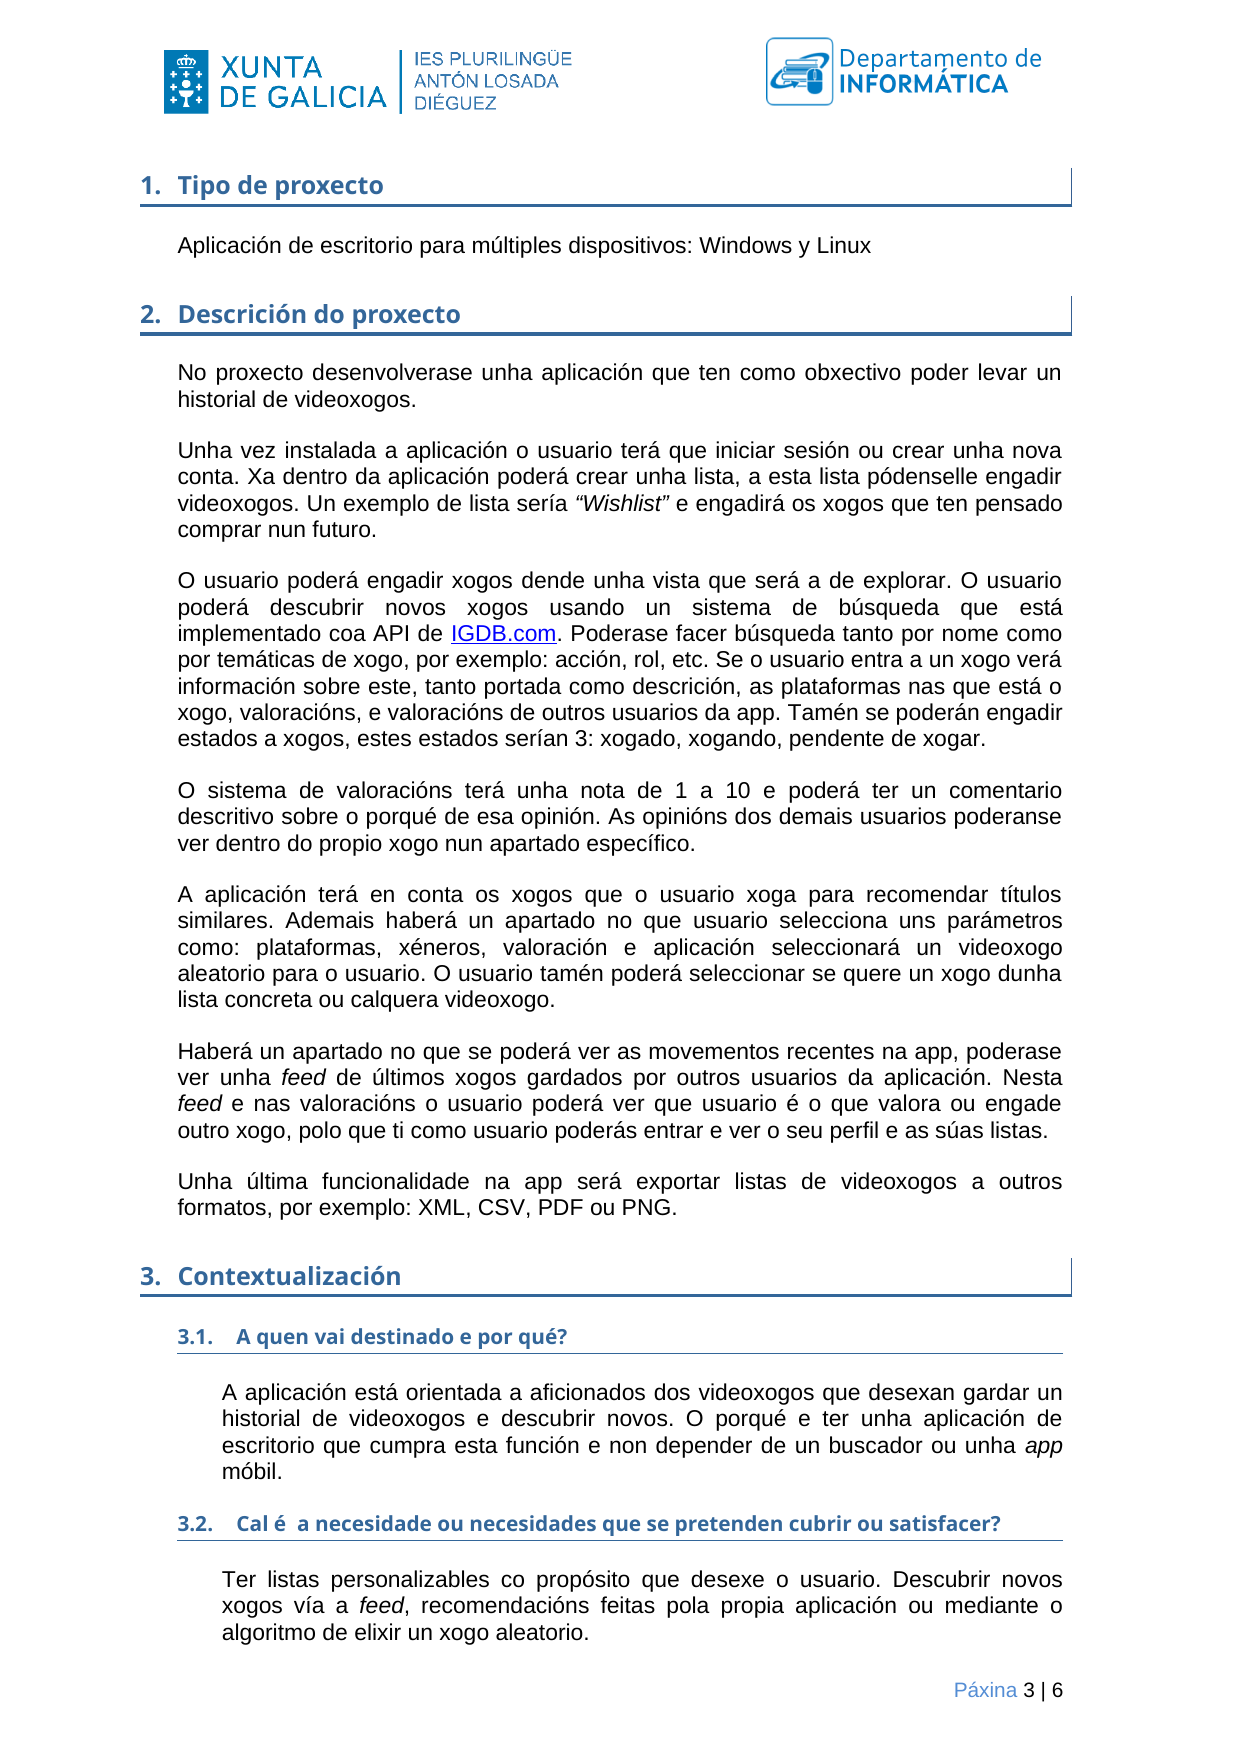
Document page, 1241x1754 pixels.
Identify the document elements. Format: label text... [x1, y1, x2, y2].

text Ter listas personalizables co propósito que desexe o usuario. Descubrir novos xogos vía a feed, recomendacións feitas pola propia aplicación ou mediante o algoritmo de elixir un xogo aleatorio. [222, 1566, 1063, 1645]
text Haberá un apartado no que se poderá ver as movementos recentes na app, poderase ver unha feed de últimos xogos gardados por outros usuarios da aplicación. Nesta feed e nas valoracións o usuario poderá ver que usuario é o que valora ou engade outro xogo, polo que ti como usuario poderás entrar e ver o seu perfil e as súas listas. [177, 1038, 1063, 1143]
subtitle Tipo de proxecto [140, 168, 1071, 204]
subtitle Contextualización [140, 1258, 1071, 1294]
text A aplicación terá en conta os xogos que o usuario xoga para recomendar títulos similares. Ademais haberá un apartado no que usuario selecciona uns parámetros como: plataformas, xéneros, valoración e aplicación seleccionará un videoxogo aleatorio para o usuario. O usuario tamén poderá seleccionar se quere un xogo dunha lista concreta ou calquera videoxogo. [177, 881, 1063, 1013]
text O sistema de valoracións terá unha nota de 1 a 10 e poderá ter un comentario descritivo sobre o porqué de esa opinión. As opinións dos demais usuarios poderanse ver dentro do propio xogo nun apartado específico. [177, 777, 1063, 856]
subtitle Cal é a necesidade ou necesidades que se pretenden cubrir ou satisfacer? [177, 1509, 1063, 1540]
picture [154, 36, 581, 125]
subtitle Descrición do proxecto [140, 296, 1071, 332]
picture [758, 28, 1052, 122]
text Aplicación de escritorio para múltiples dispositivos: Windows y Linux [177, 232, 1063, 258]
text Unha última funcionalidade na app será exportar listas de videoxogos a outros formatos, por exemplo: XML, CSV, PDF ou PNG. [177, 1168, 1063, 1221]
text No proxecto desenvolverase unha aplicación que ten como obxectivo poder levar un historial de videoxogos. [177, 359, 1063, 412]
text Unha vez instalada a aplicación o usuario terá que iniciar sesión ou crear unha nova conta. Xa dentro da aplicación poderá crear unha lista, a esta lista pódenselle engadir videoxogos. Un exemplo de lista sería “Wishlist” e engadirá os xogos que ten pensado comprar nun futuro. [177, 437, 1063, 542]
text A aplicación está orientada a aficionados dos videoxogos que desexan gardar un historial de videoxogos e descubrir novos. O porqué e ter unha aplicación de escritorio que cumpra esta función e non depender de un buscador ou unha app móbil. [222, 1379, 1063, 1484]
text O usuario poderá engadir xogos dende unha vista que será a de explorar. O usuario poderá descubrir novos xogos usando un sistema de búsqueda que está implementado coa API de IGDB.com. Poderase facer búsqueda tanto por nome como por temáticas de xogo, por exemplo: acción, rol, etc. Se o usuario entra a un xogo verá información sobre este, tanto portada como descrición, as plataformas nas que está o xogo, valoracións, e valoracións de outros usuarios da app. Tamén se poderán engadir estados a xogos, estes estados serían 3: xogado, xogando, pendente de xogar. [177, 567, 1063, 752]
subtitle A quen vai destinado e por qué? [177, 1322, 1063, 1353]
